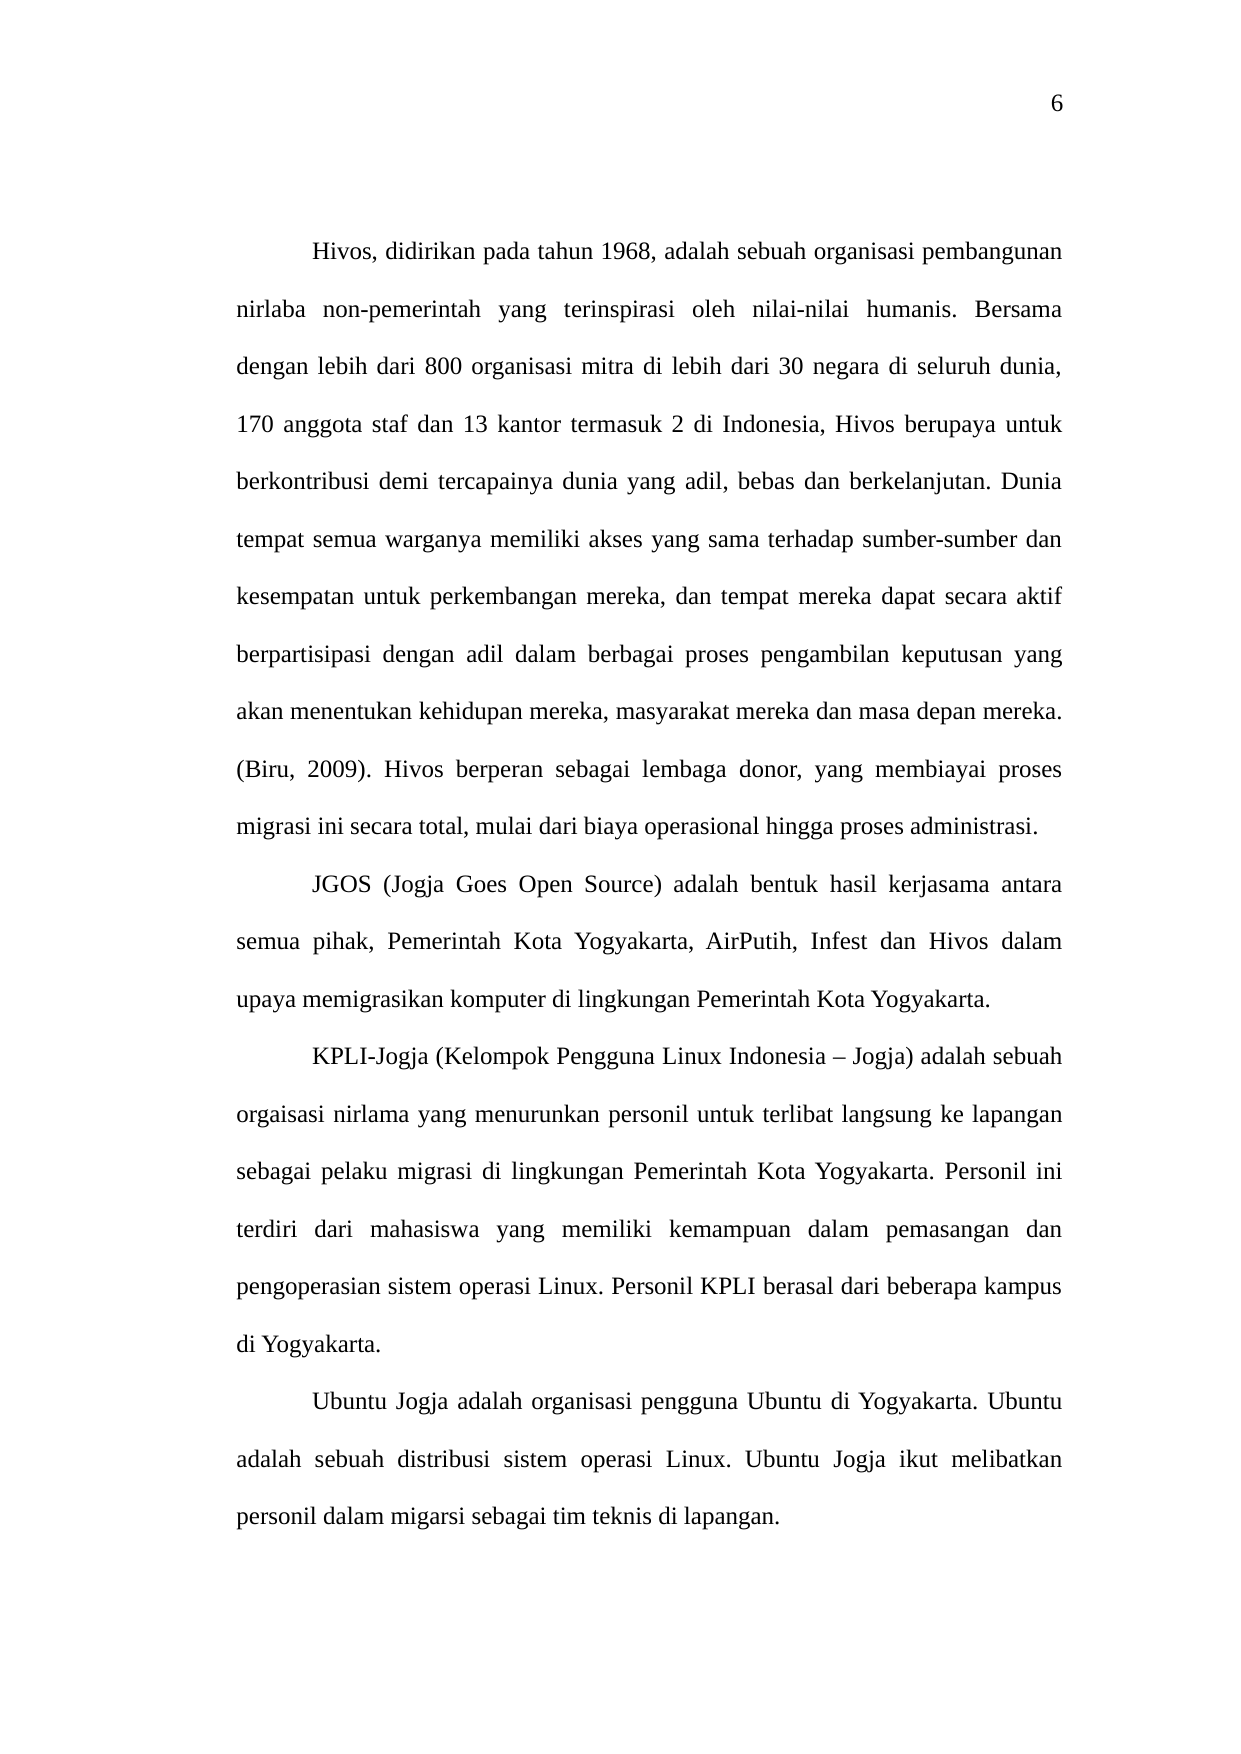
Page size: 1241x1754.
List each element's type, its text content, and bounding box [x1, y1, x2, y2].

text JGOS (Jogja Goes Open Source) adalah bentuk hasil kerjasama antara semua pihak, Pemerintah Kota Yogyakarta, AirPutih, Infest dan Hivos dalam upaya memigrasikan komputer di lingkungan Pemerintah Kota Yogyakarta. [236, 869, 1063, 1012]
text KPLI-Jogja (Kelompok Pengguna Linux Indonesia – Jogja) adalah sebuah orgaisasi nirlama yang menurunkan personil untuk terlibat langsung ke lapangan sebagai pelaku migrasi di lingkungan Pemerintah Kota Yogyakarta. Personil ini terdiri dari mahasiswa yang memiliki kemampuan dalam pemasangan dan pengoperasian sistem operasi Linux. Personil KPLI berasal dari beberapa kampus di Yogyakarta. [236, 1041, 1063, 1357]
text Hivos, didirikan pada tahun 1968, adalah sebuah organisasi pembangunan nirlaba non-pemerintah yang terinspirasi oleh nilai-nilai humanis. Bersama dengan lebih dari 800 organisasi mitra di lebih dari 30 negara di seluruh dunia, 170 anggota staf dan 13 kantor termasuk 2 di Indonesia, Hivos berupaya untuk berkontribusi demi tercapainya dunia yang adil, bebas dan berkelanjutan. Dunia tempat semua warganya memiliki akses yang sama terhadap sumber-sumber dan kesempatan untuk perkembangan mereka, dan tempat mereka dapat secara aktif berpartisipasi dengan adil dalam berbagai proses pengambilan keputusan yang akan menentukan kehidupan mereka, masyarakat mereka dan masa depan mereka.(Biru, 2009). Hivos berperan sebagai lembaga donor, yang membiayai proses migrasi ini secara total, mulai dari biaya operasional hingga proses administrasi. [236, 236, 1063, 840]
text Ubuntu Jogja adalah organisasi pengguna Ubuntu di Yogyakarta. Ubuntu adalah sebuah distribusi sistem operasi Linux. Ubuntu Jogja ikut melibatkan personil dalam migarsi sebagai tim teknis di lapangan. [236, 1386, 1063, 1530]
